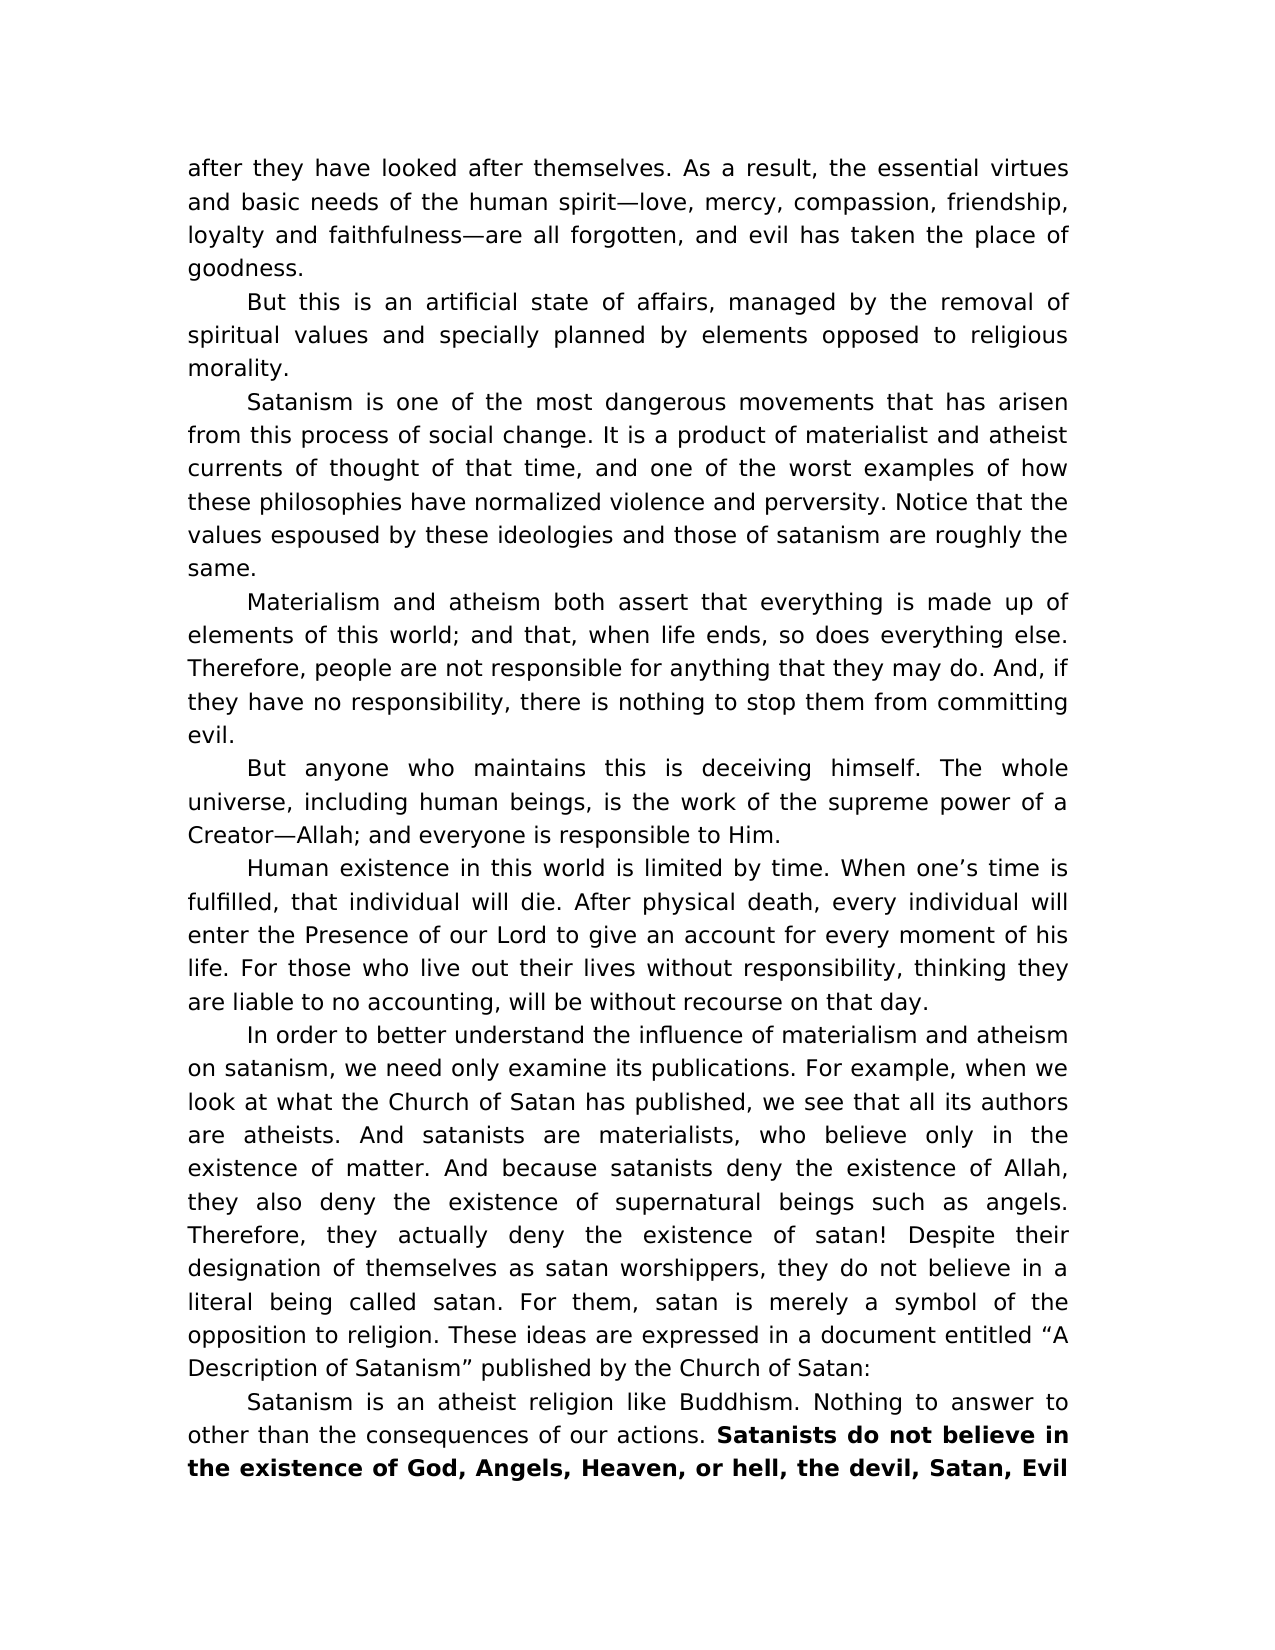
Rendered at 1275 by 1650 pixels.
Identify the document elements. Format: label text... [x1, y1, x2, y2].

text Satanism is one of the most dangerous movements that has arisen from this process of social change. It is a product of materialist and atheist currents of thought of that time, and one of the worst examples of how these philosophies have normalized violence and perversity. Notice that the values espoused by these ideologies and those of satanism are roughly the same. [187, 383, 1070, 583]
text Materialism and atheism both assert that everything is made up of elements of this world; and that, when life ends, so does everything else. Therefore, people are not responsible for anything that they may do. And, if they have no responsibility, there is nothing to stop them from committing evil. [187, 583, 1070, 750]
text But this is an artificial state of affairs, managed by the removal of spiritual values and specially planned by elements opposed to religious morality. [187, 283, 1070, 383]
text after they have looked after themselves. As a result, the essential virtues and basic needs of the human spirit—love, mercy, compassion, friendship, loyalty and faithfulness—are all forgotten, and evil has taken the place of goodness. [187, 150, 1070, 283]
text Human existence in this world is limited by time. When one’s time is fulfilled, that individual will die. After physical death, every individual will enter the Presence of our Lord to give an account for every moment of his life. For those who live out their lives without responsibility, thinking they are liable to no accounting, will be without recourse on that day. [187, 850, 1070, 1017]
text Satanism is an atheist religion like Buddhism. Nothing to answer to other than the consequences of our actions. Satanists do not believe in the existence of God, Angels, Heaven, or hell, the devil, Satan, Evil [187, 1383, 1070, 1483]
text In order to better understand the influence of materialism and atheism on satanism, we need only examine its publications. For example, when we look at what the Church of Satan has published, we see that all its authors are atheists. And satanists are materialists, who believe only in the existence of matter. And because satanists deny the existence of Allah, they also deny the existence of supernatural beings such as angels. Therefore, they actually deny the existence of satan! Despite their designation of themselves as satan worshippers, they do not believe in a literal being called satan. For them, satan is merely a symbol of the opposition to religion. These ideas are expressed in a document entitled “A Description of Satanism” published by the Church of Satan: [187, 1017, 1070, 1383]
text But anyone who maintains this is deceiving himself. The whole universe, including human beings, is the work of the supreme power of a Creator—Allah; and everyone is responsible to Him. [187, 750, 1070, 850]
